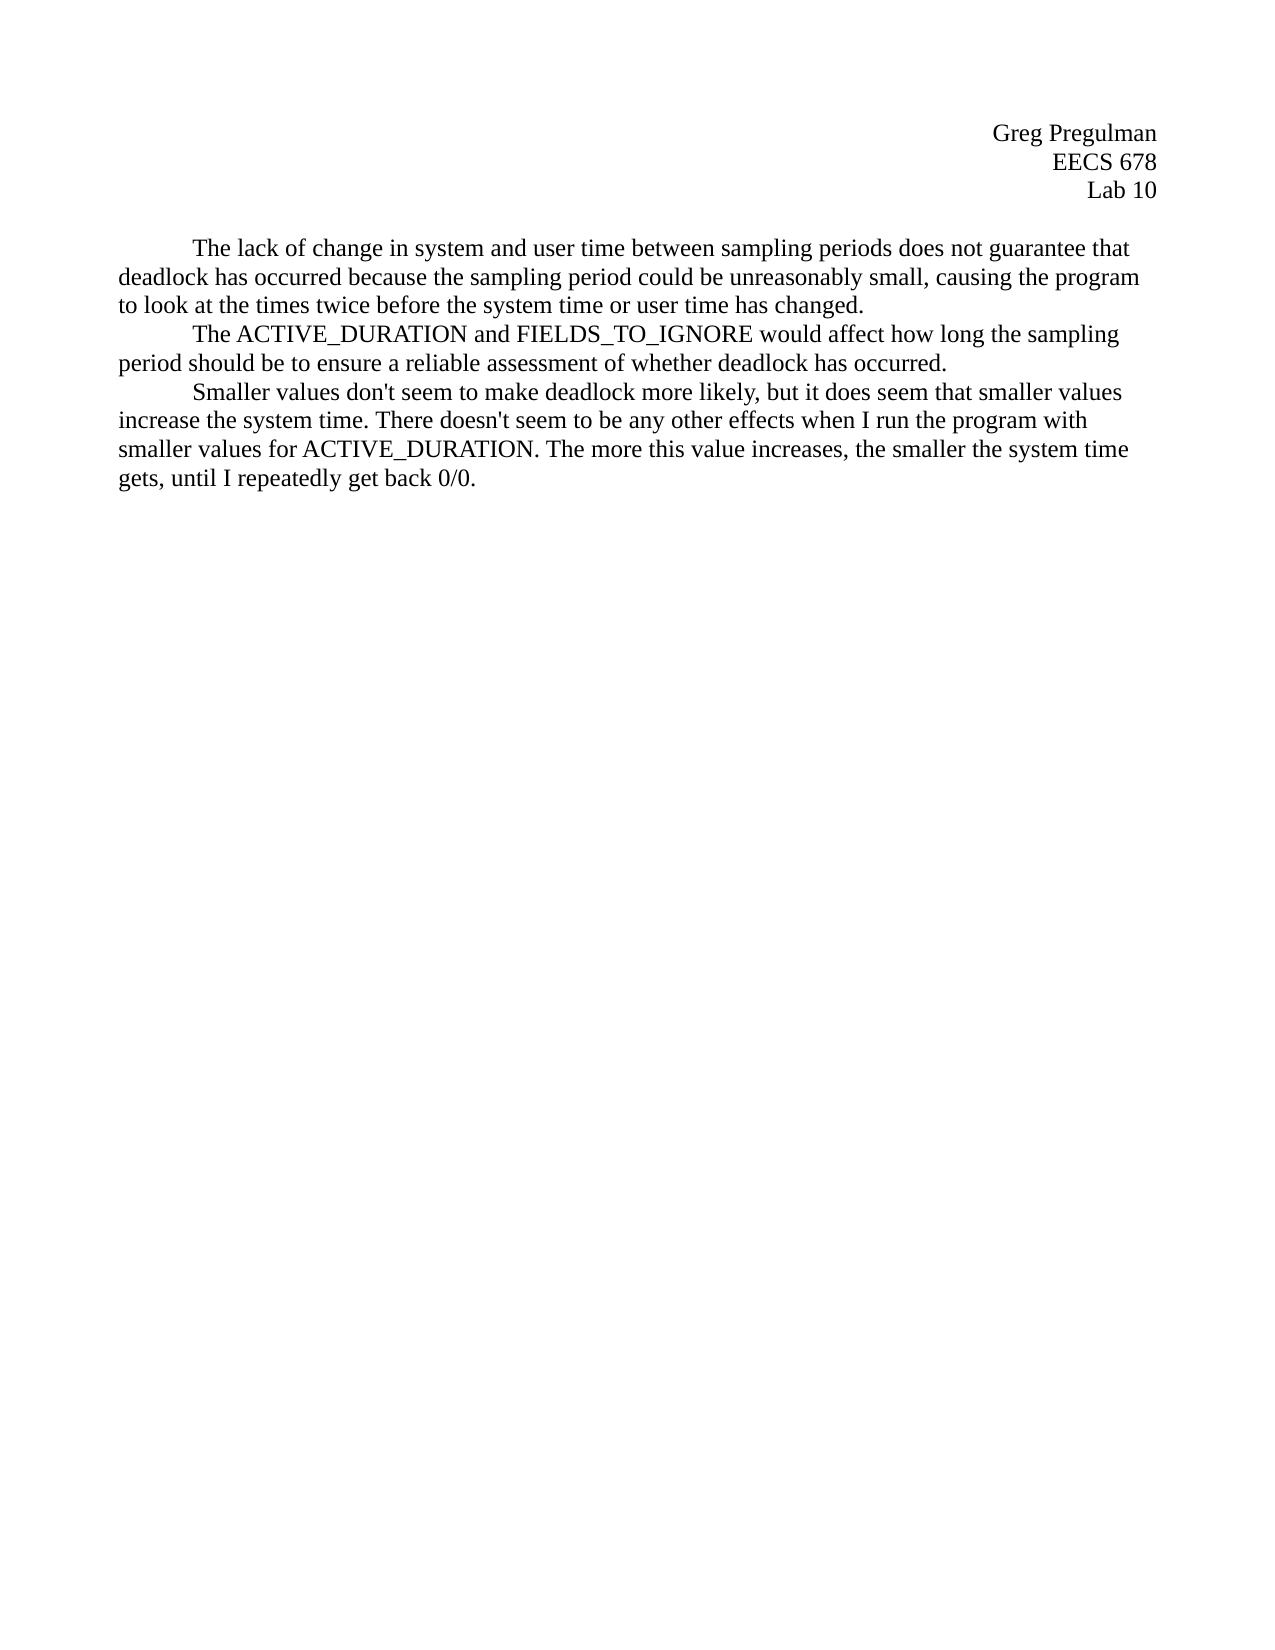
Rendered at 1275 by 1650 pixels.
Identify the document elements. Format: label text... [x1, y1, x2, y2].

text Smaller values don't seem to make deadlock more likely, but it does seem that smaller values increase the system time. There doesn't seem to be any other effects when I run the program with smaller values for ACTIVE_DURATION. The more this value increases, the smaller the system time gets, until I repeatedly get back 0/0. [118, 377, 1157, 492]
text The ACTIVE_DURATION and FIELDS_TO_IGNORE would affect how long the sampling period should be to ensure a reliable assessment of whether deadlock has occurred. [118, 319, 1157, 377]
text Greg Pregulman [118, 118, 1157, 147]
text The lack of change in system and user time between sampling periods does not guarantee that deadlock has occurred because the sampling period could be unreasonably small, causing the program to look at the times twice before the system time or user time has changed. [118, 233, 1157, 319]
text Lab 10 [118, 176, 1157, 204]
text EECS 678 [118, 147, 1157, 176]
